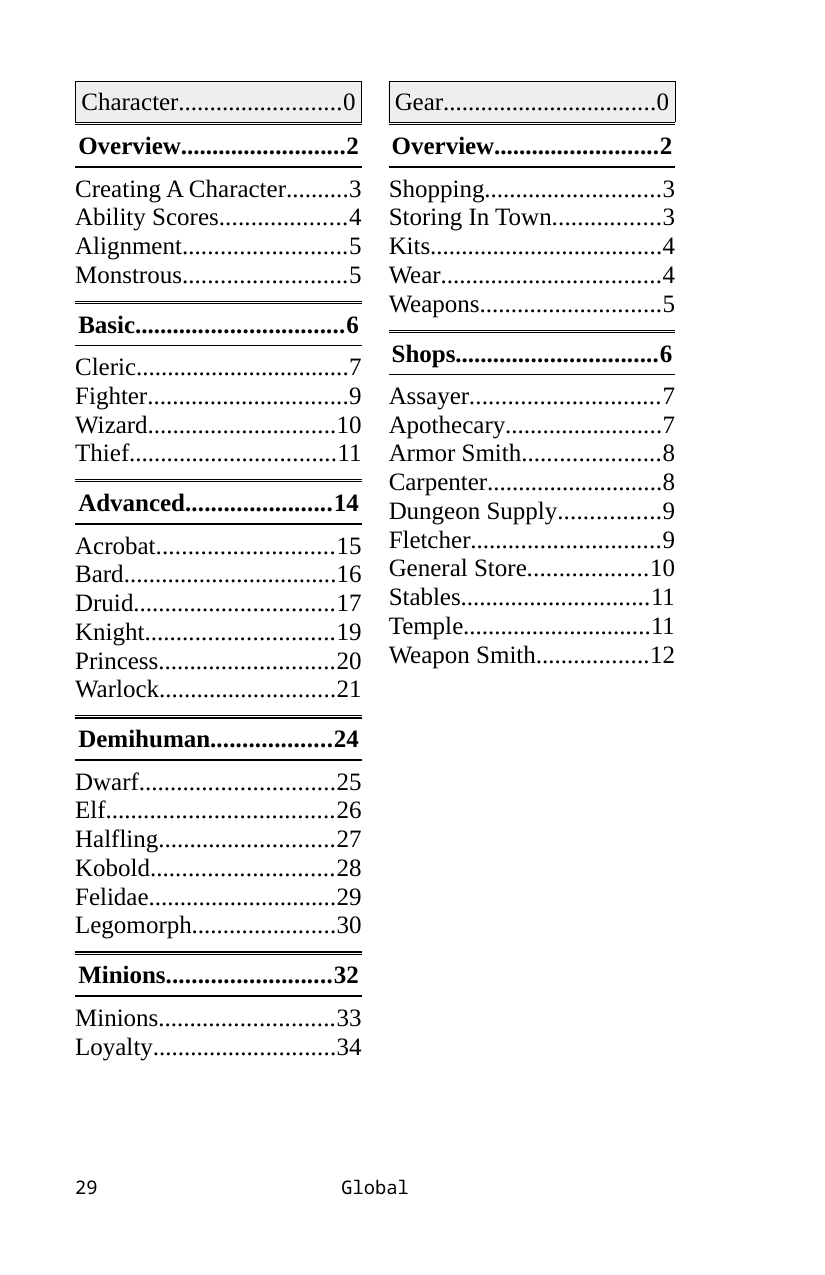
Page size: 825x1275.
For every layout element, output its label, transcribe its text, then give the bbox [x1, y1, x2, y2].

text Shopping 3 [388, 167, 675, 202]
text wear 4 [388, 260, 675, 281]
text wizard 10 [75, 410, 362, 431]
text acrobat 15 [75, 525, 362, 559]
text Armor Smith 8 [388, 438, 675, 467]
text Demihuman 24 [75, 719, 362, 753]
text kobold 28 [75, 853, 362, 882]
text minions 33 [75, 997, 362, 1024]
text Fletcher 9 [388, 525, 675, 553]
text Kits 4 [388, 231, 675, 260]
text Advanced 14 [75, 482, 362, 517]
text Alignment 5 [75, 231, 362, 252]
text bard 16 [75, 559, 362, 588]
text Assayer 7 [388, 375, 675, 410]
text warlock 21 [75, 667, 362, 712]
text Basic 6 [75, 304, 362, 339]
text Stables 11 [388, 582, 675, 611]
text legomorph 30 [75, 903, 362, 948]
text Shops 6 [388, 333, 675, 367]
text General Store 10 [388, 553, 675, 582]
text Carpenter 8 [388, 467, 675, 496]
text Character 0 [76, 82, 361, 122]
text knight 19 [75, 617, 362, 646]
text cleric 7 [75, 346, 362, 381]
text halfling 27 [75, 824, 362, 853]
text Minions 32 [75, 955, 362, 989]
text Storing in town 3 [388, 202, 675, 231]
text creating a character 3 [75, 168, 362, 202]
text fighter 9 [75, 381, 362, 410]
text Ability Scores 4 [75, 202, 362, 231]
text elf 26 [75, 796, 362, 824]
text Temple 11 [388, 611, 675, 632]
text Monstrous 5 [75, 252, 362, 298]
text Overview 2 [388, 125, 675, 160]
text Gear 0 [390, 82, 675, 122]
text princess 20 [75, 646, 362, 667]
text Apothecary 7 [388, 410, 675, 438]
text Overview 2 [75, 125, 362, 160]
text Weapons 5 [388, 281, 675, 326]
text Dungeon Supply 9 [388, 496, 675, 525]
text felidae 29 [75, 882, 362, 903]
text Weapon Smith 12 [388, 632, 675, 677]
text dwarf 25 [75, 761, 362, 796]
text loyalty 34 [75, 1024, 362, 1069]
text druid 17 [75, 588, 362, 617]
text thief 11 [75, 431, 362, 476]
